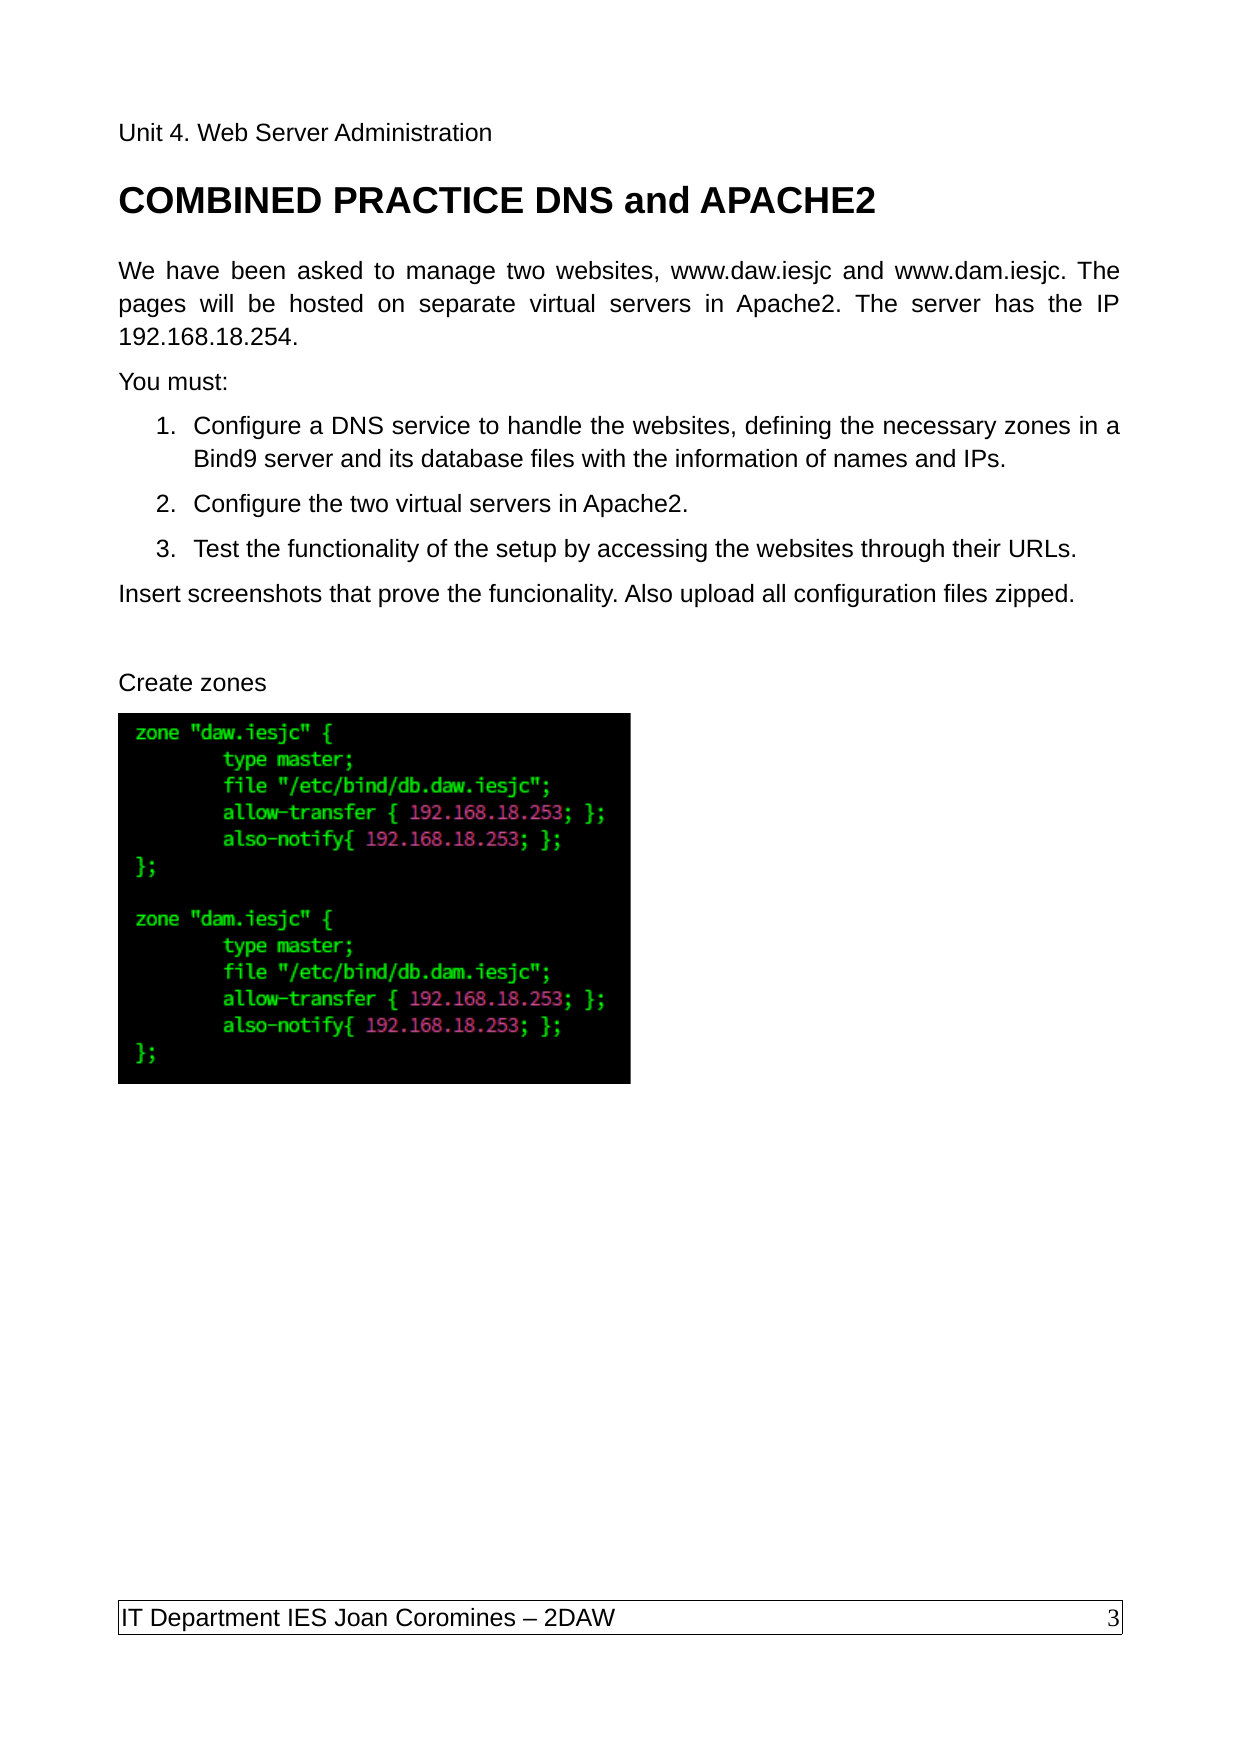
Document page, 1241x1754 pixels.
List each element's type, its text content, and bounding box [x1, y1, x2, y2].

text Create zones [118, 668, 1122, 697]
list Configure a DNS service to handle the websites, defining the necessary zones in a Bind9 server and its database files with the information of names and IPs. [156, 411, 1122, 473]
list Test the functionality of the setup by accessing the websites through their URLs. [156, 534, 1122, 563]
text We have been asked to manage two websites, www.daw.iesjc and www.dam.iesjc. The pages will be hosted on separate virtual servers in Apache2. The server has the IP 192.168.18.254. [118, 256, 1122, 351]
text Insert screenshots that prove the funcionality. Also upload all configuration files zipped. [118, 579, 1122, 607]
subtitle COMBINED PRACTICE DNS and APACHE2 [118, 178, 1122, 222]
list Configure the two virtual servers in Apache2. [156, 489, 1122, 518]
text You must: [118, 367, 1122, 395]
